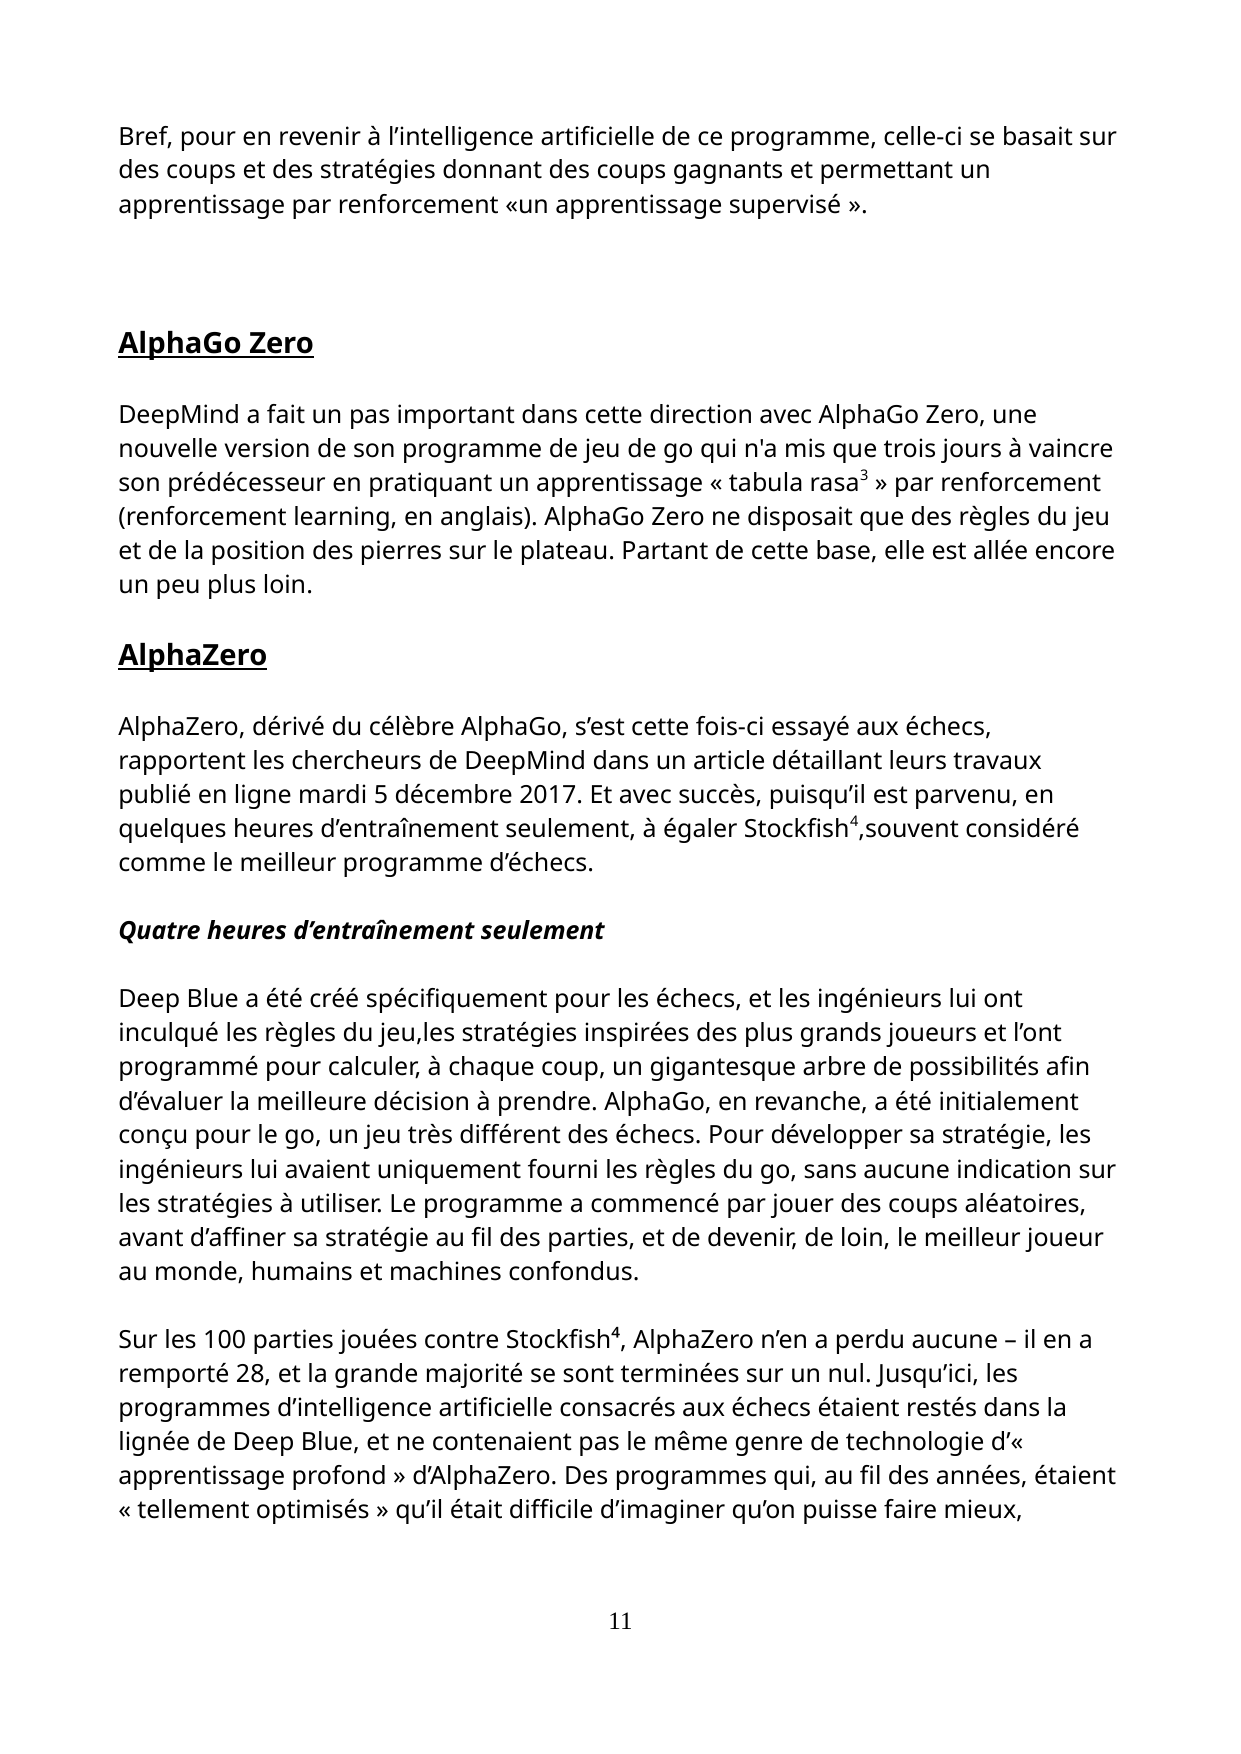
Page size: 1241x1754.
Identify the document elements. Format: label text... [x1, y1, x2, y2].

text Bref, pour en revenir à l’intelligence artificielle de ce programme, celle-ci se basait sur des coups et des stratégies donnant des coups gagnants et permettant un apprentissage par renforcement «un apprentissage supervisé ». [118, 118, 1122, 220]
text Deep Blue a été créé spécifiquement pour les échecs, et les ingénieurs lui ont inculqué les règles du jeu,les stratégies inspirées des plus grands joueurs et l’ont programmé pour calculer, à chaque coup, un gigantesque arbre de possibilités afin d’évaluer la meilleure décision à prendre. AlphaGo, en revanche, a été initialement conçu pour le go, un jeu très différent des échecs. Pour développer sa stratégie, les ingénieurs lui avaient uniquement fourni les règles du go, sans aucune indication sur les stratégies à utiliser. Le programme a commencé par jouer des coups aléatoires, avant d’affiner sa stratégie au fil des parties, et de devenir, de loin, le meilleur joueur au monde, humains et machines confondus. [118, 981, 1122, 1287]
text Quatre heures d’entraînement seulement [118, 913, 1122, 947]
text AlphaGo Zero [118, 322, 1122, 362]
text Sur les 100 parties jouées contre Stockfish⁴, AlphaZero n’en a perdu aucune – il en a remporté 28, et la grande majorité se sont terminées sur un nul. Jusqu’ici, les programmes d’intelligence artificielle consacrés aux échecs étaient restés dans la lignée de Deep Blue, et ne contenaient pas le même genre de technologie d’« apprentissage profond » d’AlphaZero. Des programmes qui, au fil des années, étaient « tellement optimisés » qu’il était difficile d’imaginer qu’on puisse faire mieux, [118, 1322, 1122, 1526]
text AlphaZero, dérivé du célèbre AlphaGo, s’est cette fois-ci essayé aux échecs, rapportent les chercheurs de DeepMind dans un article détaillant leurs travaux publié en ligne mardi 5 décembre 2017. Et avec succès, puisqu’il est parvenu, en quelques heures d’entraînement seulement, à égaler Stockfish,souvent considéré comme le meilleur programme d’échecs. [118, 708, 1122, 879]
text AlphaZero [118, 635, 1122, 674]
text DeepMind a fait un pas important dans cette direction avec AlphaGo Zero, une nouvelle version de son programme de jeu de go qui n'a mis que trois jours à vaincre son prédécesseur en pratiquant un apprentissage « tabula rasa » par renforcement (renforcement learning, en anglais). AlphaGo Zero ne disposait que des règles du jeu et de la position des pierres sur le plateau. Partant de cette base, elle est allée encore un peu plus loin. [118, 396, 1122, 601]
